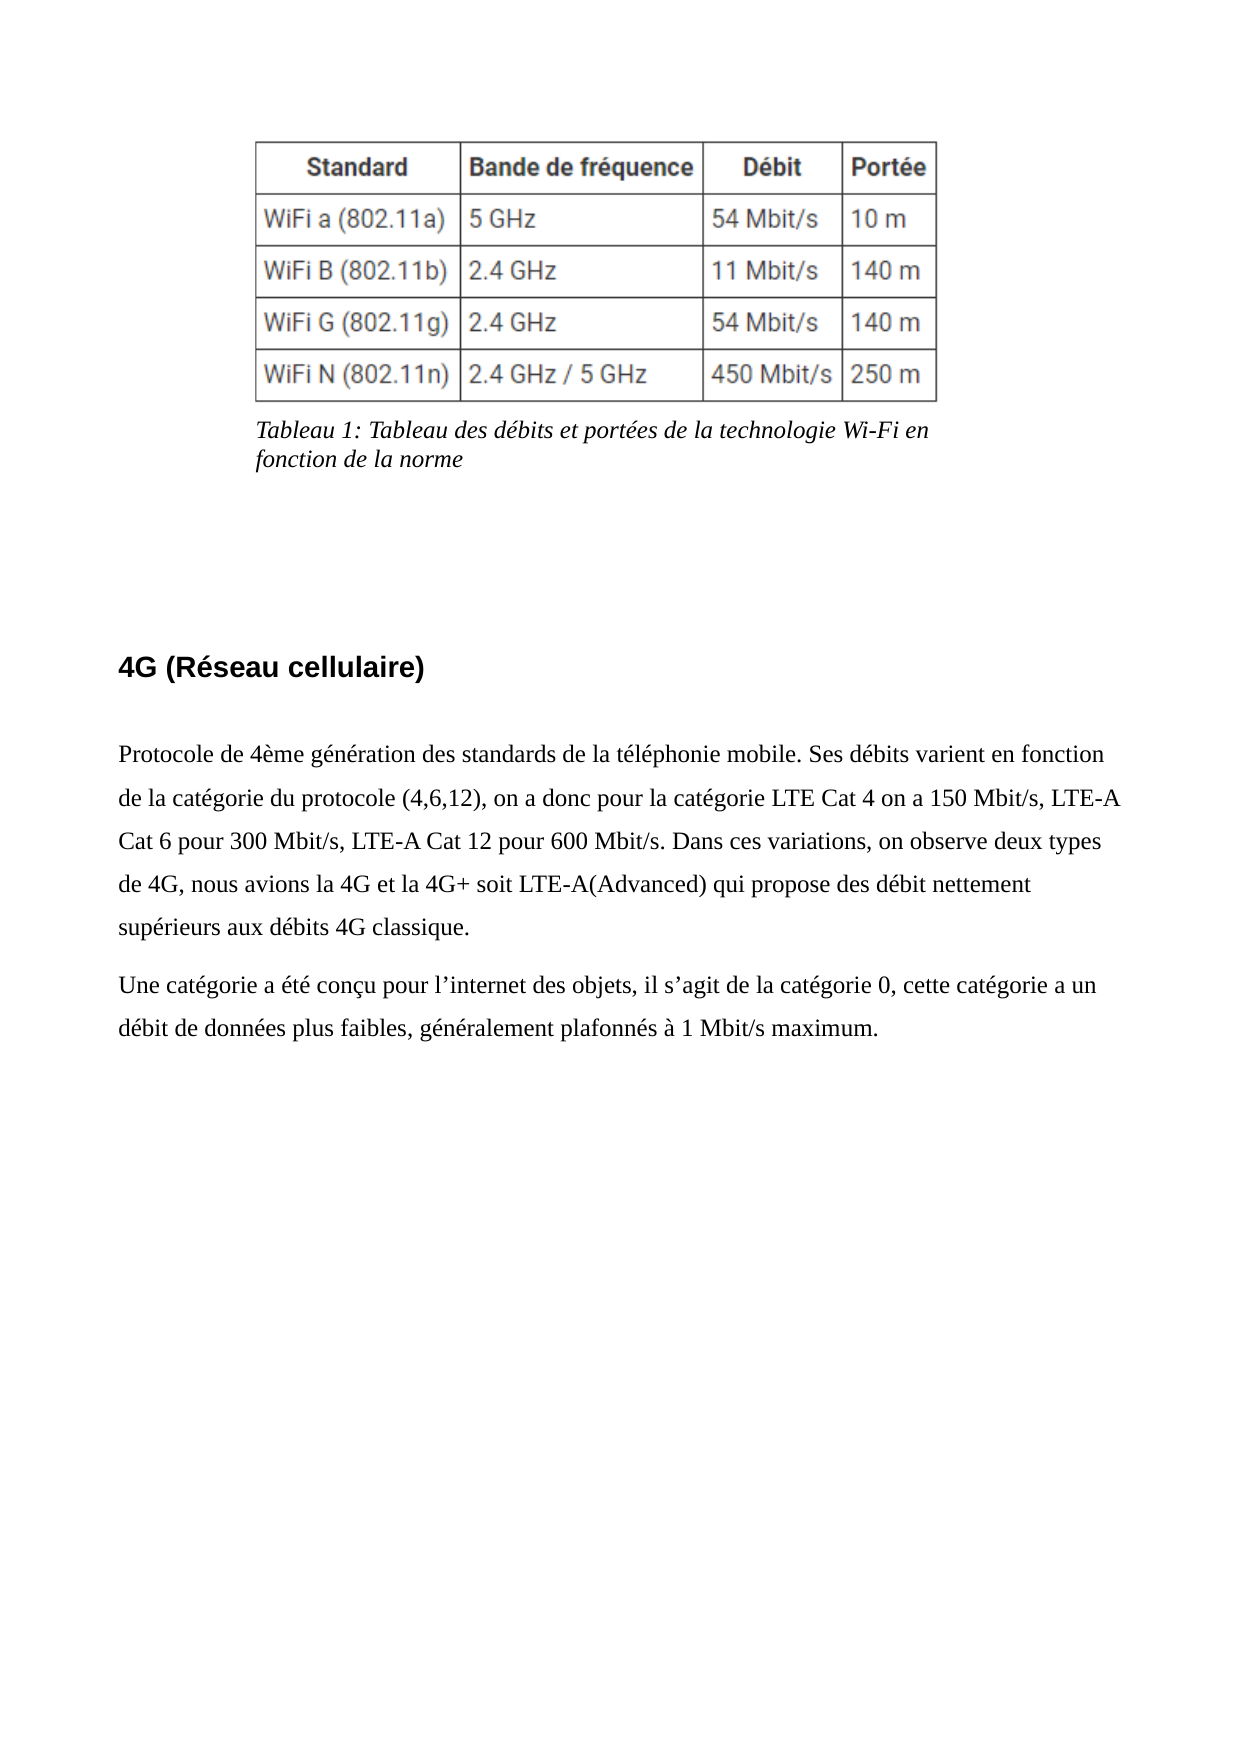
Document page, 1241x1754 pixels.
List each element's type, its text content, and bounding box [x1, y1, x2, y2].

picture [255, 137, 942, 410]
subtitle 4G (Réseau cellulaire) [118, 650, 1122, 684]
text Tableau 1: Tableau des débits et portées de la technologie Wi-Fi en fonction de la norme [255, 410, 941, 473]
text Protocole de 4ème génération des standards de la téléphonie mobile. Ses débits varient en fonction de la catégorie du protocole (4,6,12), on a donc pour la catégorie LTE Cat 4 on a 150 Mbit/s, LTE-A Cat 6 pour 300 Mbit/s, LTE-A Cat 12 pour 600 Mbit/s. Dans ces variations, on observe deux types de 4G, nous avions la 4G et la 4G+ soit LTE-A(Advanced) qui propose des débit nettement supérieurs aux débits 4G classique. [118, 739, 1122, 941]
text Une catégorie a été conçu pour l’internet des objets, il s’agit de la catégorie 0, cette catégorie a un débit de données plus faibles, généralement plafonnés à 1 Mbit/s maximum. [118, 970, 1122, 1042]
